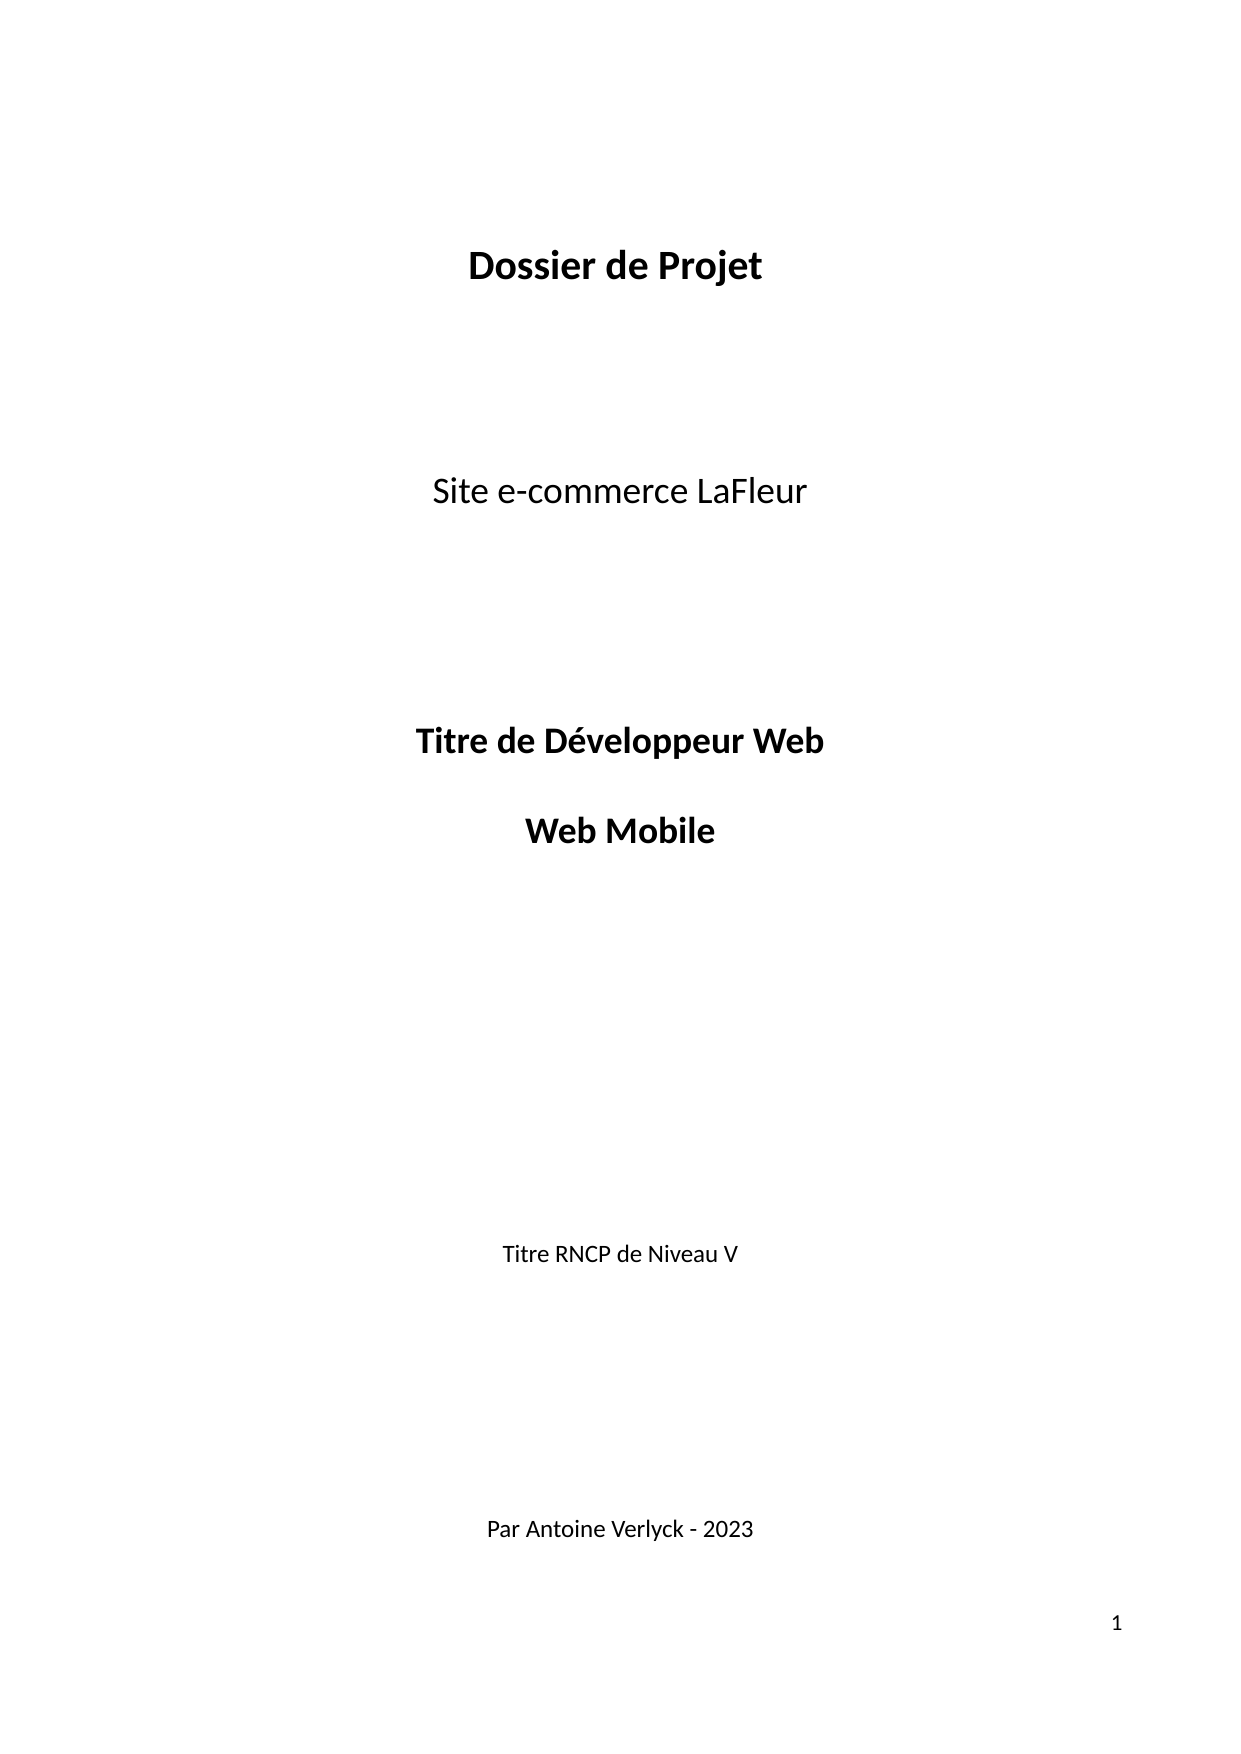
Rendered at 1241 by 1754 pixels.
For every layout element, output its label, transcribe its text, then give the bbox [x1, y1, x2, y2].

title Web Mobile [118, 807, 1122, 853]
title Dossier de Projet [118, 239, 1122, 290]
text Titre RNCP de Niveau V [118, 1238, 1122, 1269]
text Site e-commerce LaFleur [118, 467, 1122, 513]
title Titre de Développeur Web [118, 717, 1122, 763]
text Par Antoine Verlyck - 2023 [118, 1513, 1122, 1543]
